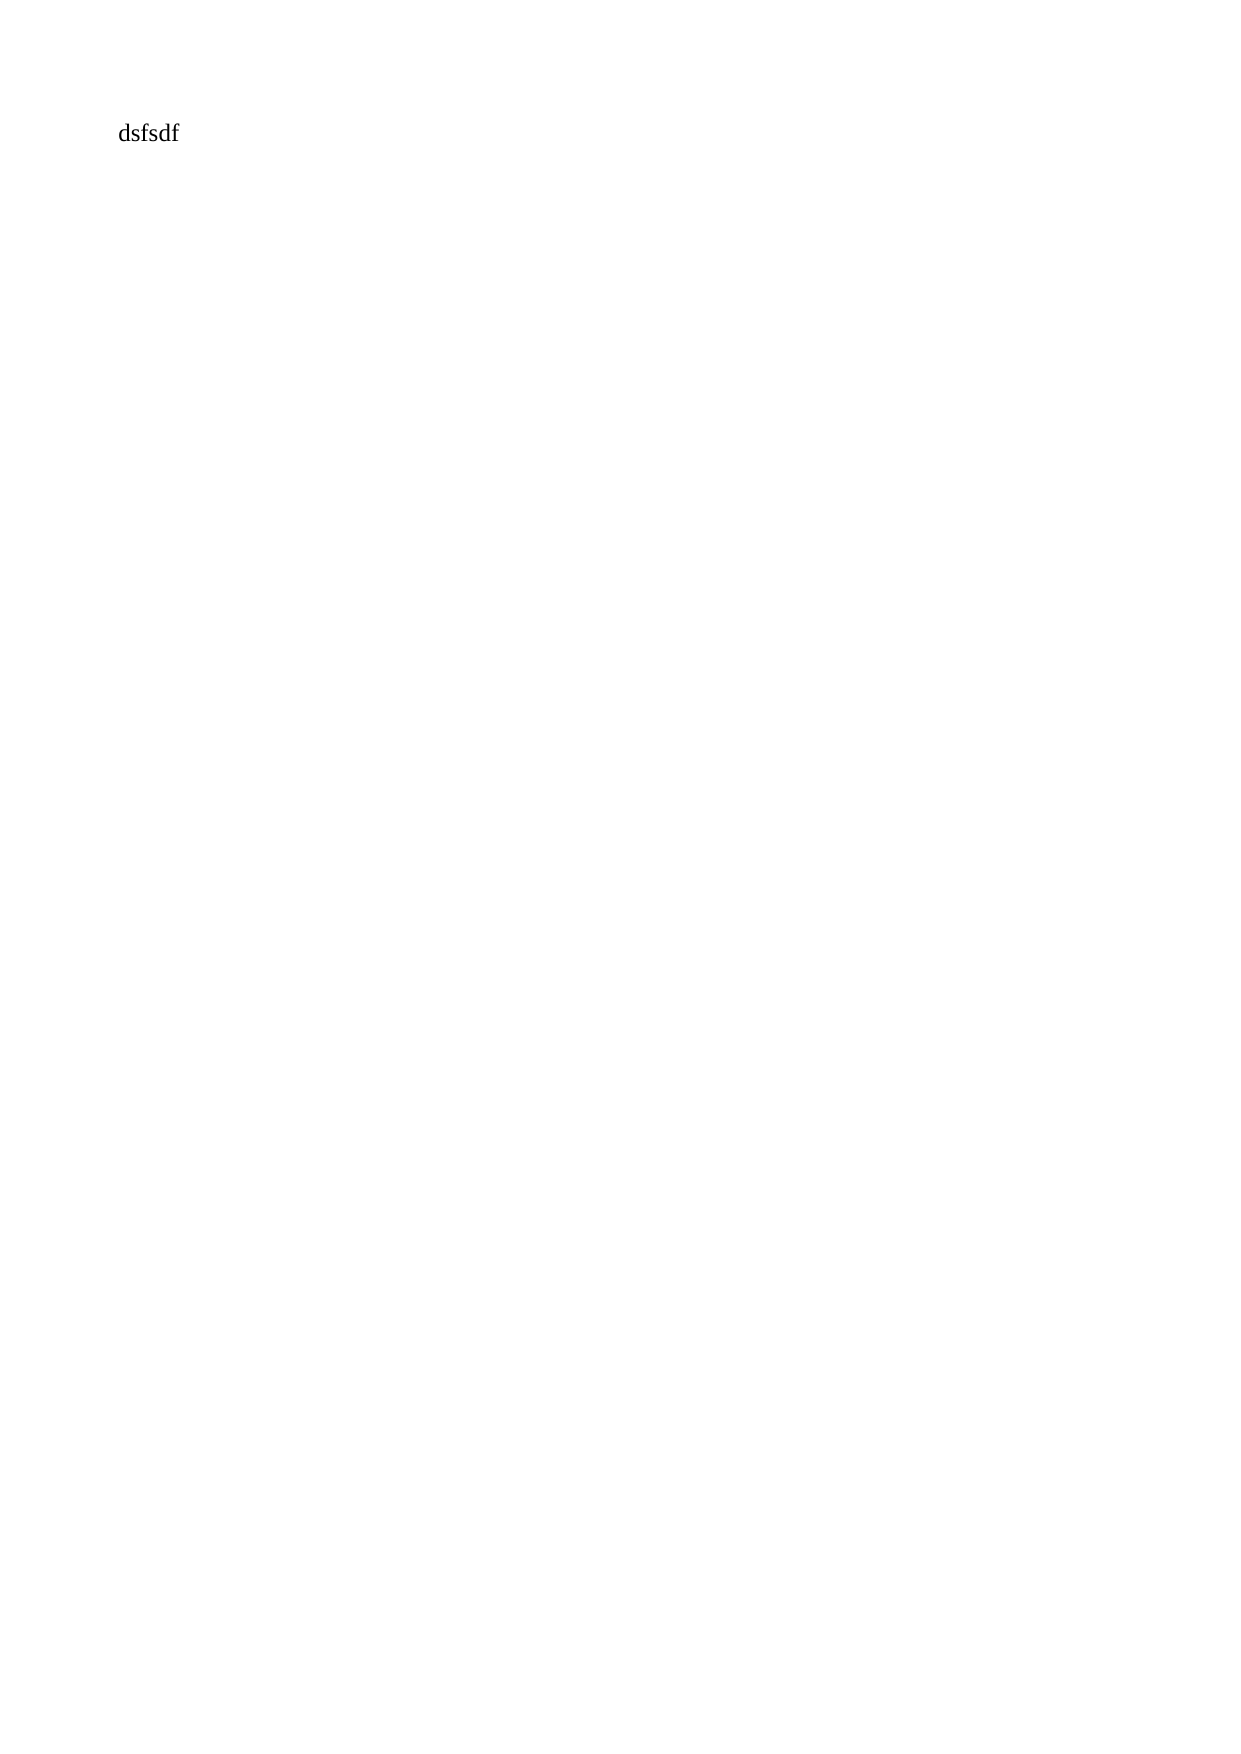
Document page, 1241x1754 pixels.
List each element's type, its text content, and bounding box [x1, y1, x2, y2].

text dsfsdf [118, 118, 1122, 147]
